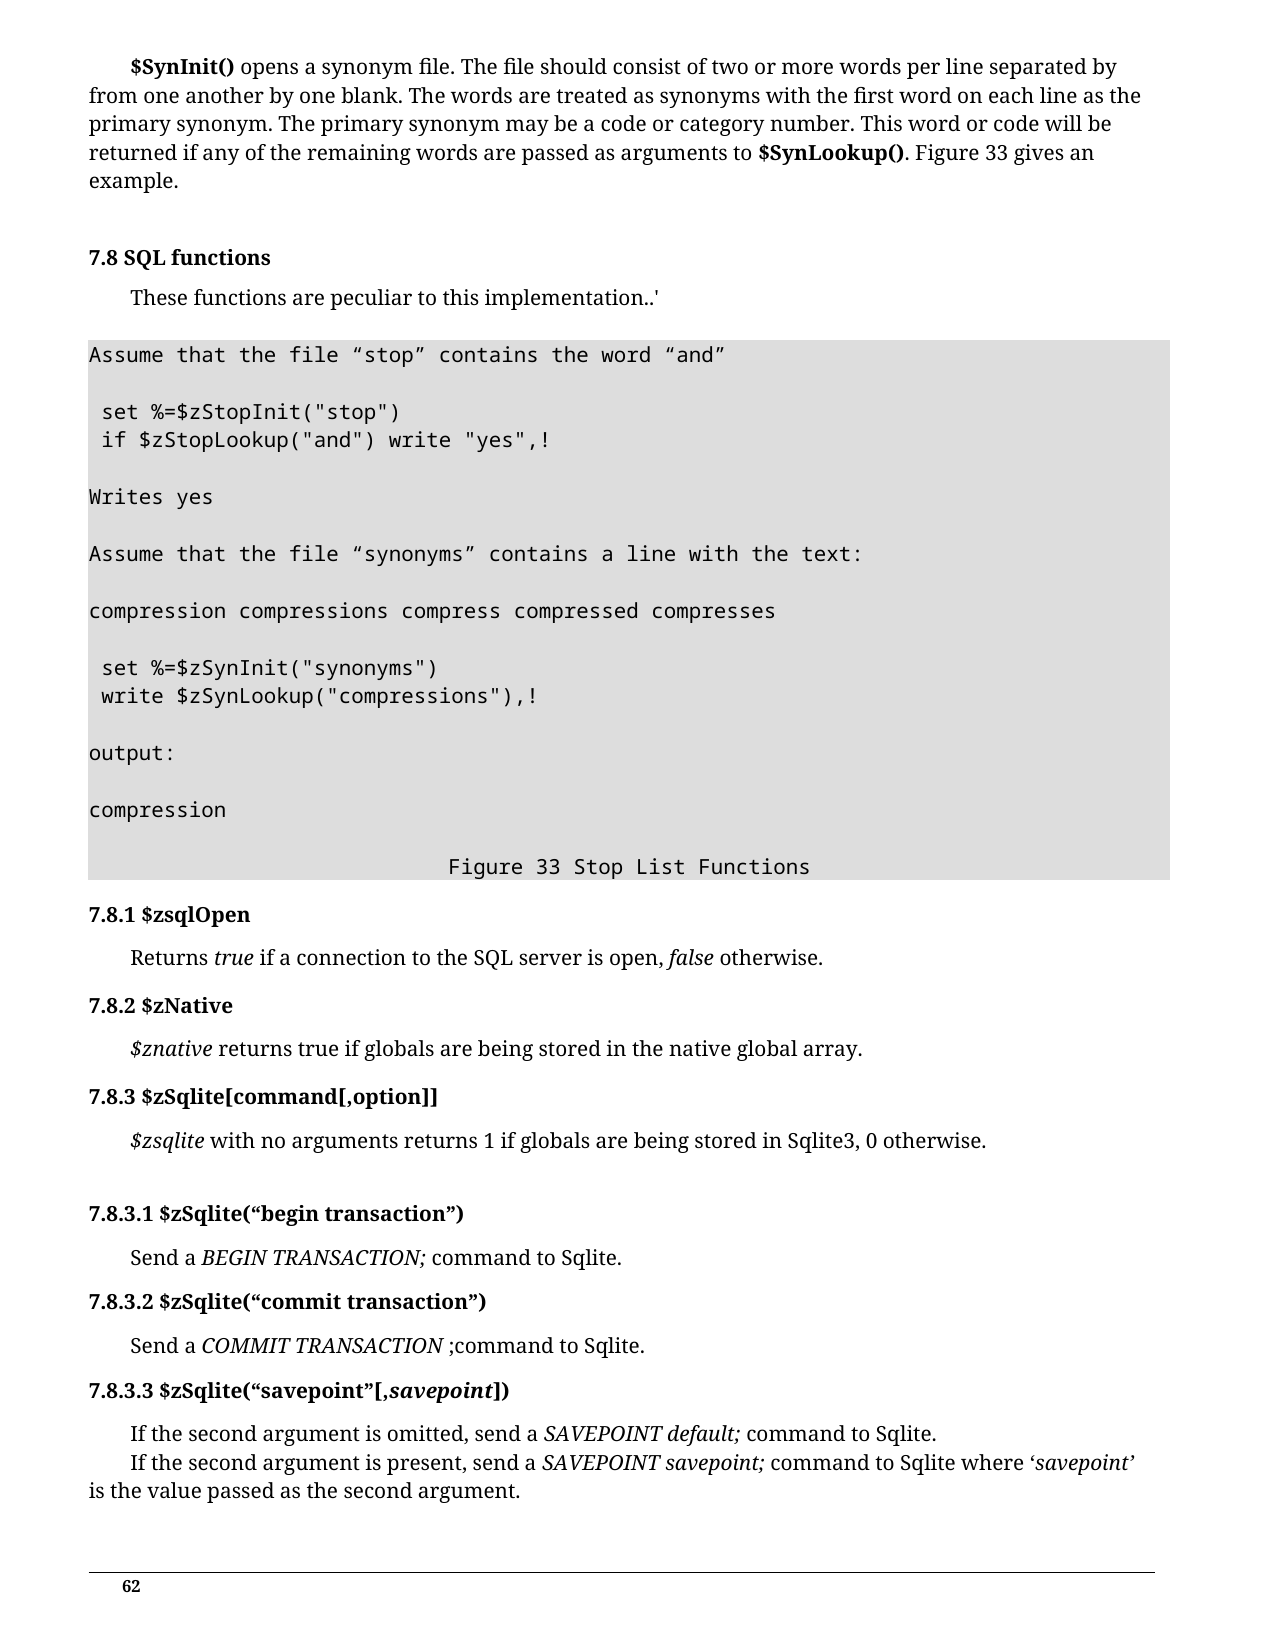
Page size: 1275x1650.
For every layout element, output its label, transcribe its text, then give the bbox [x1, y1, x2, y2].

subtitle $zSqlite(“commit transaction”) [88, 1287, 1170, 1316]
text compression [88, 795, 1170, 823]
text If the second argument is present, send a SAVEPOINT savepoint; command to Sqlite where ‘savepoint’ is the value passed as the second argument. [88, 1448, 1155, 1504]
text If the second argument is omitted, send a SAVEPOINT default; command to Sqlite. [88, 1419, 1155, 1448]
text output: [88, 738, 1170, 766]
subtitle $zSqlite[command[,option]] [88, 1082, 1170, 1111]
subtitle $zNative [88, 991, 1170, 1019]
text if $zStopLookup("and") write "yes",! [88, 425, 1170, 454]
text write $zSynLookup("compressions"),! [88, 681, 1170, 709]
text compression compressions compress compressed compresses [88, 596, 1170, 624]
text Assume that the file “stop” contains the word “and” [88, 340, 1170, 368]
text Send a BEGIN TRANSACTION; command to Sqlite. [88, 1243, 1155, 1271]
text $zsqlite with no arguments returns 1 if globals are being stored in Sqlite3, 0 otherwise. [88, 1126, 1155, 1154]
text Assume that the file “synonyms” contains a line with the text: [88, 539, 1170, 567]
subtitle SQL functions [88, 243, 1170, 271]
subtitle $zsqlOpen [88, 900, 1170, 928]
subtitle $zSqlite(“begin transaction”) [88, 1199, 1170, 1228]
text Writes yes [88, 482, 1170, 511]
text $znative returns true if globals are being stored in the native global array. [88, 1034, 1155, 1063]
text $SynInit() opens a synonym file. The file should consist of two or more words per line separated by from one another by one blank. The words are treated as synonyms with the first word on each line as the primary synonym. The primary synonym may be a code or category number. This word or code will be returned if any of the remaining words are passed as arguments to $SynLookup(). Figure 33 gives an example. [88, 52, 1170, 195]
text These functions are peculiar to this implementation..' [88, 283, 1155, 311]
text Returns true if a connection to the SQL server is open, false otherwise. [88, 943, 1155, 972]
text Send a COMMIT TRANSACTION ;command to Sqlite. [88, 1331, 1155, 1359]
text set %=$zStopInit("stop") [88, 397, 1170, 425]
subtitle $zSqlite(“savepoint”[,savepoint]) [88, 1376, 1170, 1404]
text set %=$zSynInit("synonyms") [88, 653, 1170, 681]
text Figure 33 Stop List Functions [88, 852, 1170, 880]
